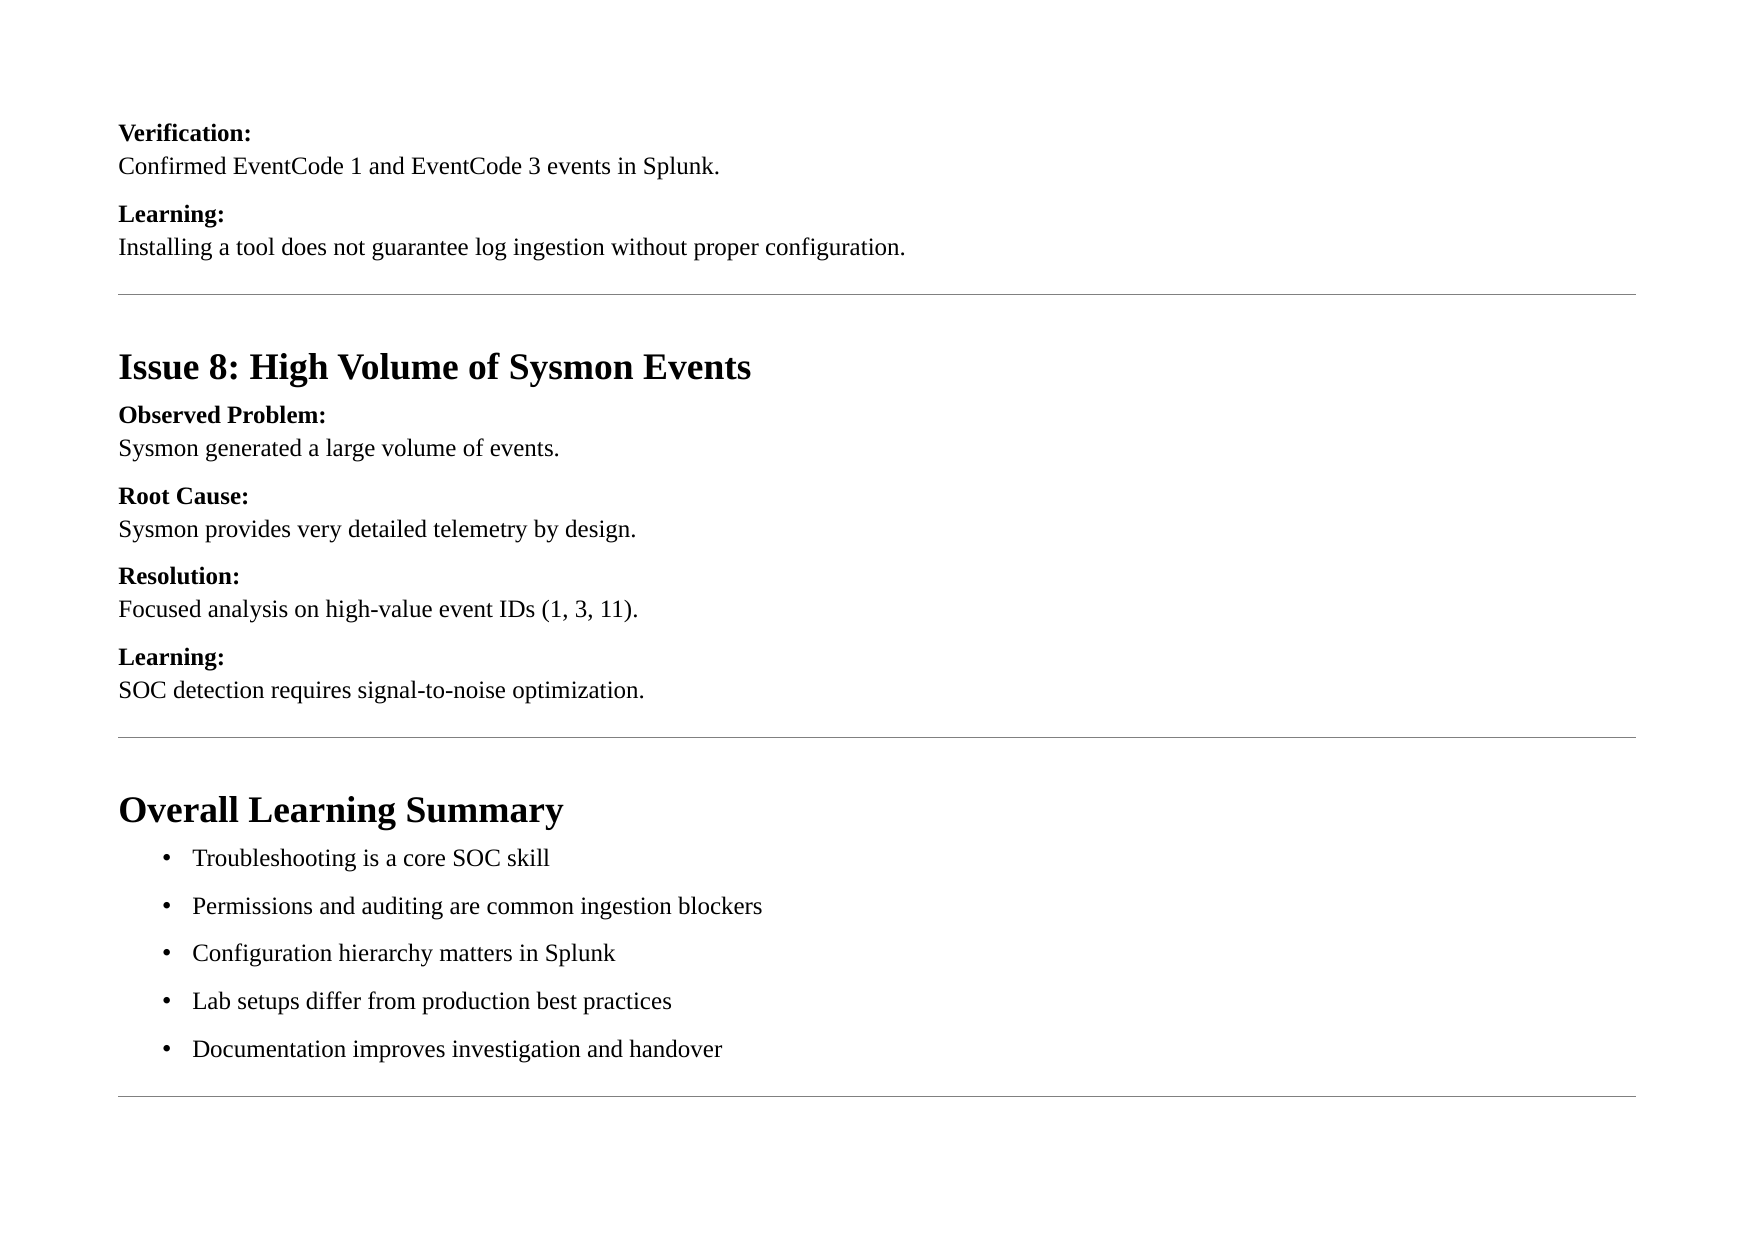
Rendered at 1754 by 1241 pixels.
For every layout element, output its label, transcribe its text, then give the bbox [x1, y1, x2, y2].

text Root Cause: Sysmon provides very detailed telemetry by design. [118, 481, 1636, 542]
text Learning: SOC detection requires signal-to-noise optimization. [118, 642, 1636, 704]
list Permissions and auditing are common ingestion blockers [162, 891, 1636, 920]
list Configuration hierarchy matters in Splunk [162, 938, 1636, 967]
text Observed Problem: Sysmon generated a large volume of events. [118, 400, 1636, 462]
list Lab setups differ from production best practices [162, 986, 1636, 1015]
text Verification: Confirmed EventCode 1 and EventCode 3 events in Splunk. [118, 118, 1636, 180]
text Resolution: Focused analysis on high-value event IDs (1, 3, 11). [118, 561, 1636, 623]
list Documentation improves investigation and handover [162, 1034, 1636, 1062]
list Troubleshooting is a core SOC skill [162, 843, 1636, 872]
text Learning: Installing a tool does not guarantee log ingestion without proper configuration. [118, 199, 1636, 261]
subtitle Issue 8: High Volume of Sysmon Events [118, 344, 1636, 388]
subtitle Overall Learning Summary [118, 788, 1636, 831]
